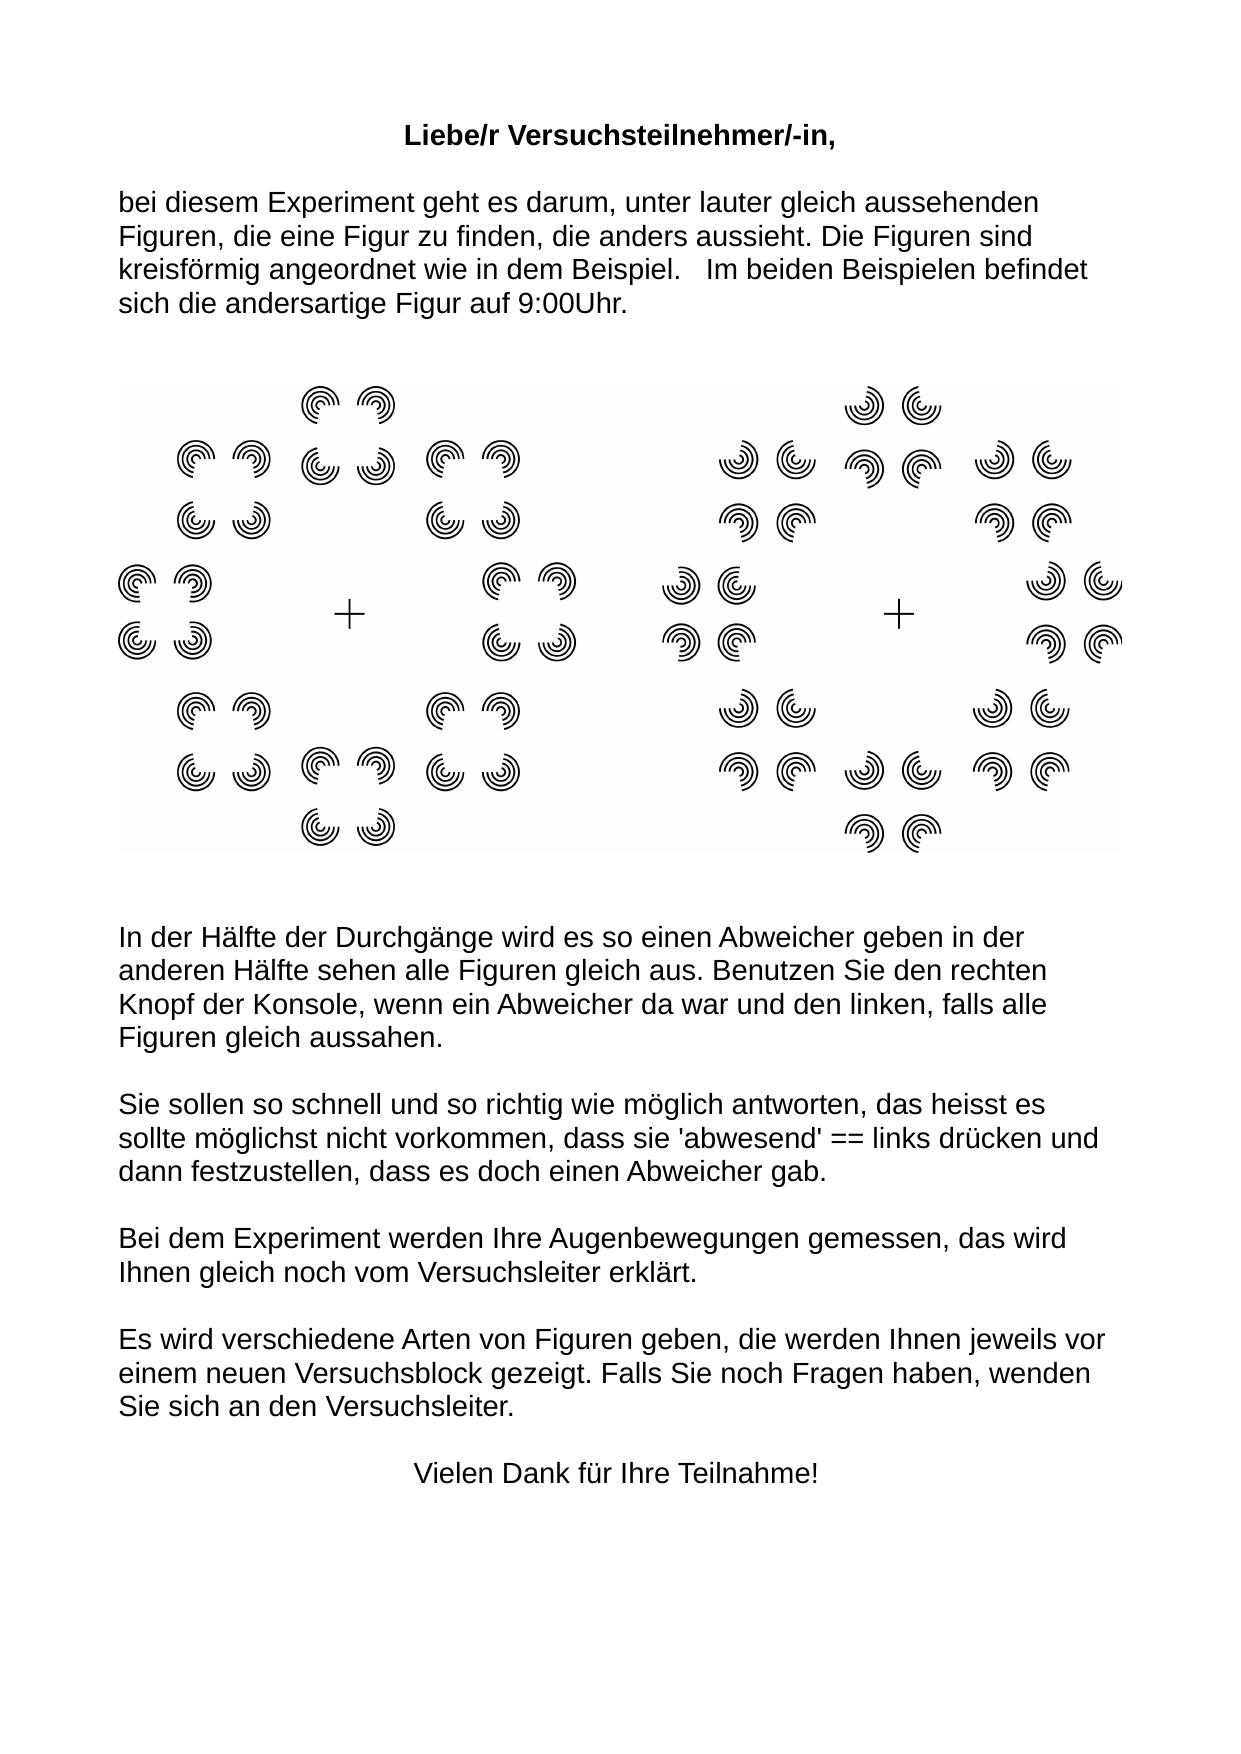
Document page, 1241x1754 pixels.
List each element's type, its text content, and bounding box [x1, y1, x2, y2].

text bei diesem Experiment geht es darum, unter lauter gleich aussehenden Figuren, die eine Figur zu finden, die anders aussieht. Die Figuren sind kreisförmig angeordnet wie in dem Beispiel. Im beiden Beispielen befindet sich die andersartige Figur auf 9:00Uhr. [118, 185, 1122, 319]
text Liebe/r Versuchsteilnehmer/-in, [118, 118, 1122, 152]
text Vielen Dank für Ihre Teilnahme! [118, 1456, 1122, 1490]
text Sie sollen so schnell und so richtig wie möglich antworten, das heisst es sollte möglichst nicht vorkommen, dass sie 'abwesend' == links drücken und dann festzustellen, dass es doch einen Abweicher gab. [118, 1087, 1122, 1188]
picture [118, 386, 1123, 853]
text Bei dem Experiment werden Ihre Augenbewegungen gemessen, das wird Ihnen gleich noch vom Versuchsleiter erklärt. [118, 1221, 1122, 1288]
text In der Hälfte der Durchgänge wird es so einen Abweicher geben in der anderen Hälfte sehen alle Figuren gleich aus. Benutzen Sie den rechten Knopf der Konsole, wenn ein Abweicher da war und den linken, falls alle Figuren gleich aussahen. [118, 919, 1122, 1054]
text Es wird verschiedene Arten von Figuren geben, die werden Ihnen jeweils vor einem neuen Versuchsblock gezeigt. Falls Sie noch Fragen haben, wenden Sie sich an den Versuchsleiter. [118, 1322, 1122, 1423]
